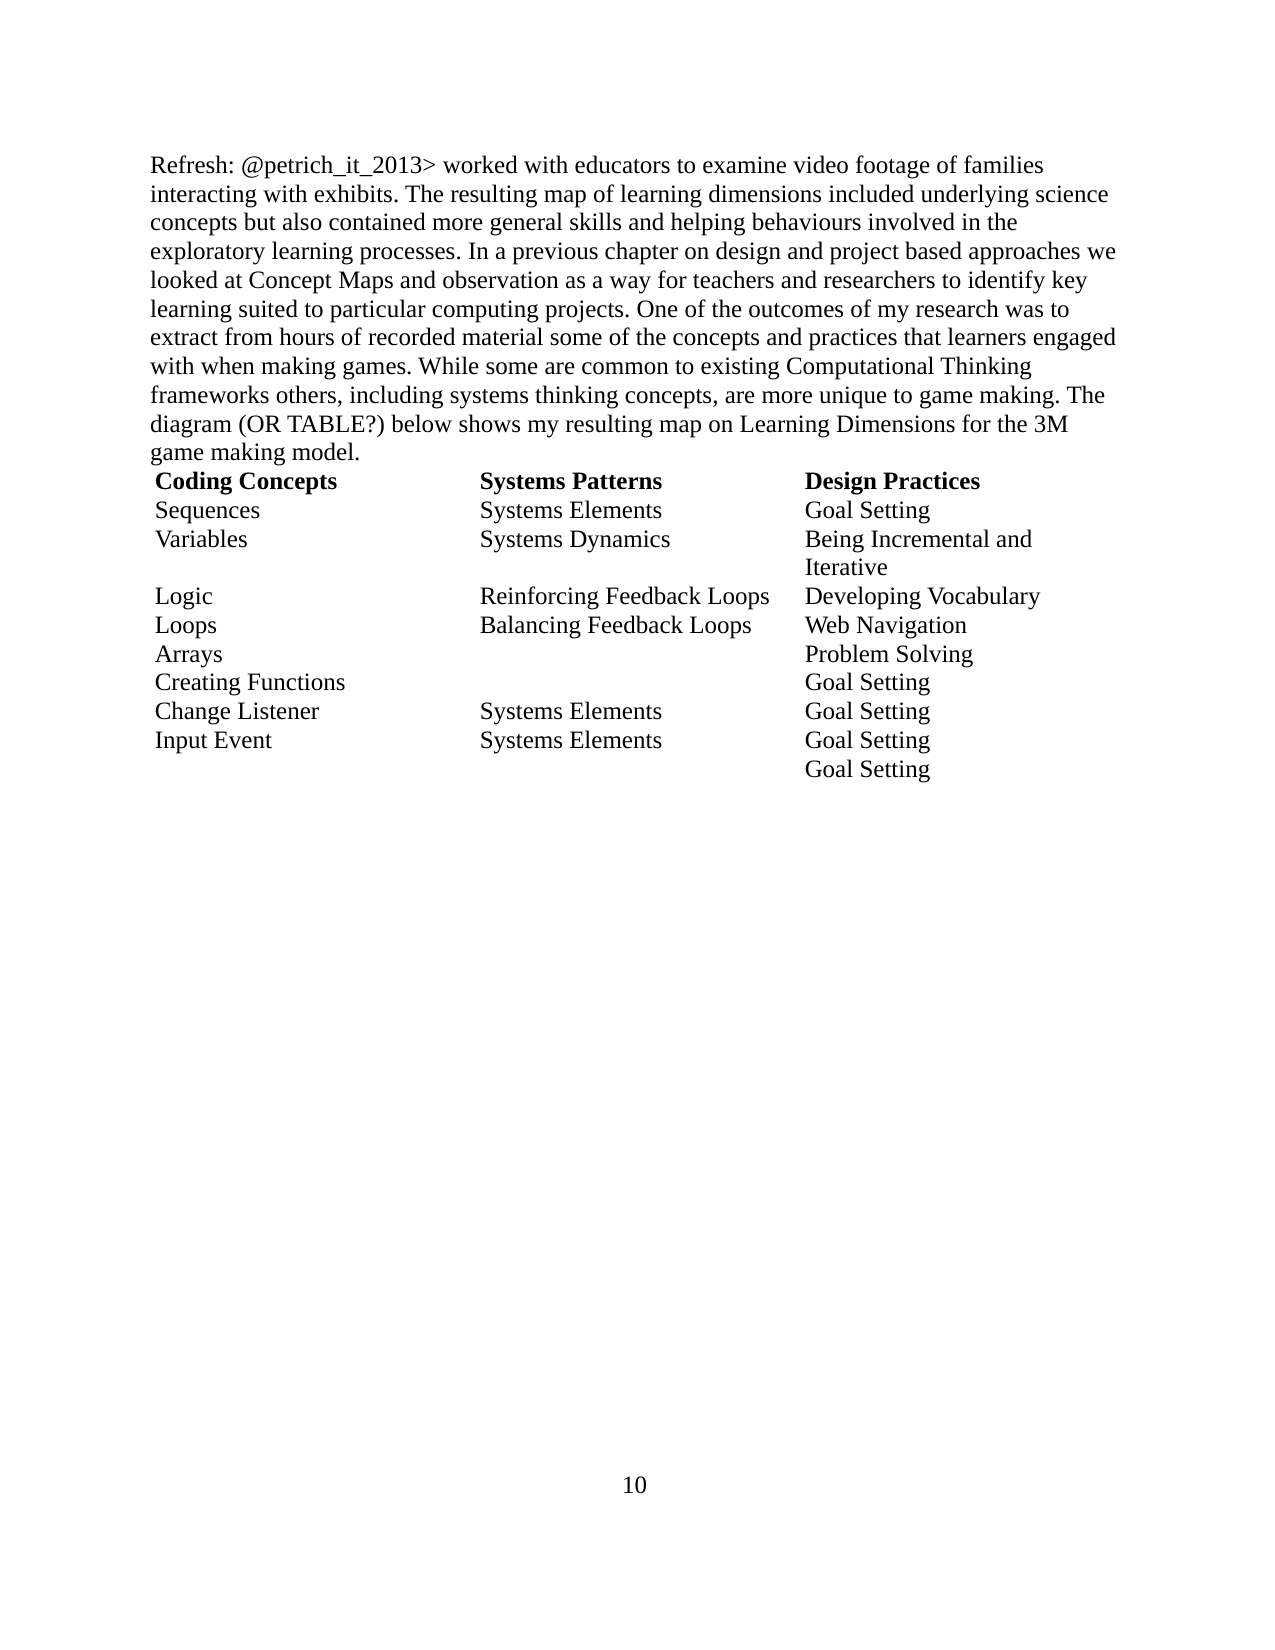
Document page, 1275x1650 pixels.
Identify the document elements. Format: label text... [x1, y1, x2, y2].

table_cell Logic [150, 581, 475, 610]
table_cell Systems Elements [475, 495, 800, 524]
table_header Design Practices [800, 466, 1125, 495]
table_cell Goal Setting [800, 696, 1125, 725]
text Refresh: @petrich_it_2013> worked with educators to examine video footage of families interacting with exhibits. The resulting map of learning dimensions included underlying science concepts but also contained more general skills and helping behaviours involved in the exploratory learning processes. In a previous chapter on design and project based approaches we looked at Concept Maps and observation as a way for teachers and researchers to identify key learning suited to particular computing projects. One of the outcomes of my research was to extract from hours of recorded material some of the concepts and practices that learners engaged with when making games. While some are common to existing Computational Thinking frameworks others, including systems thinking concepts, are more unique to game making. The diagram (OR TABLE?) below shows my resulting map on Learning Dimensions for the 3M game making model. [150, 150, 1125, 466]
table_cell Systems Elements [475, 725, 800, 754]
table_cell Loops [150, 610, 475, 639]
table_cell Developing Vocabulary [800, 581, 1125, 610]
table_cell Creating Functions [150, 668, 475, 696]
table_cell [475, 668, 800, 696]
table_cell Variables [150, 524, 475, 581]
table_cell Systems Elements [475, 696, 800, 725]
table_header Coding Concepts [150, 466, 475, 495]
table_cell Being Incremental and Iterative [800, 524, 1125, 581]
table_header Systems Patterns [475, 466, 800, 495]
table_cell Problem Solving [800, 639, 1125, 667]
table_cell Goal Setting [800, 754, 1125, 782]
table_cell Change Listener [150, 696, 475, 725]
table_cell Arrays [150, 639, 475, 667]
table_cell Web Navigation [800, 610, 1125, 639]
table_cell Reinforcing Feedback Loops [475, 581, 800, 610]
table_cell [150, 754, 475, 782]
table_cell [475, 639, 800, 667]
table_cell [475, 754, 800, 782]
table_cell Systems Dynamics [475, 524, 800, 581]
table_cell Sequences [150, 495, 475, 524]
table_cell Input Event [150, 725, 475, 754]
table_cell Balancing Feedback Loops [475, 610, 800, 639]
table_cell Goal Setting [800, 725, 1125, 754]
table_cell Goal Setting [800, 495, 1125, 524]
table_cell Goal Setting [800, 668, 1125, 696]
